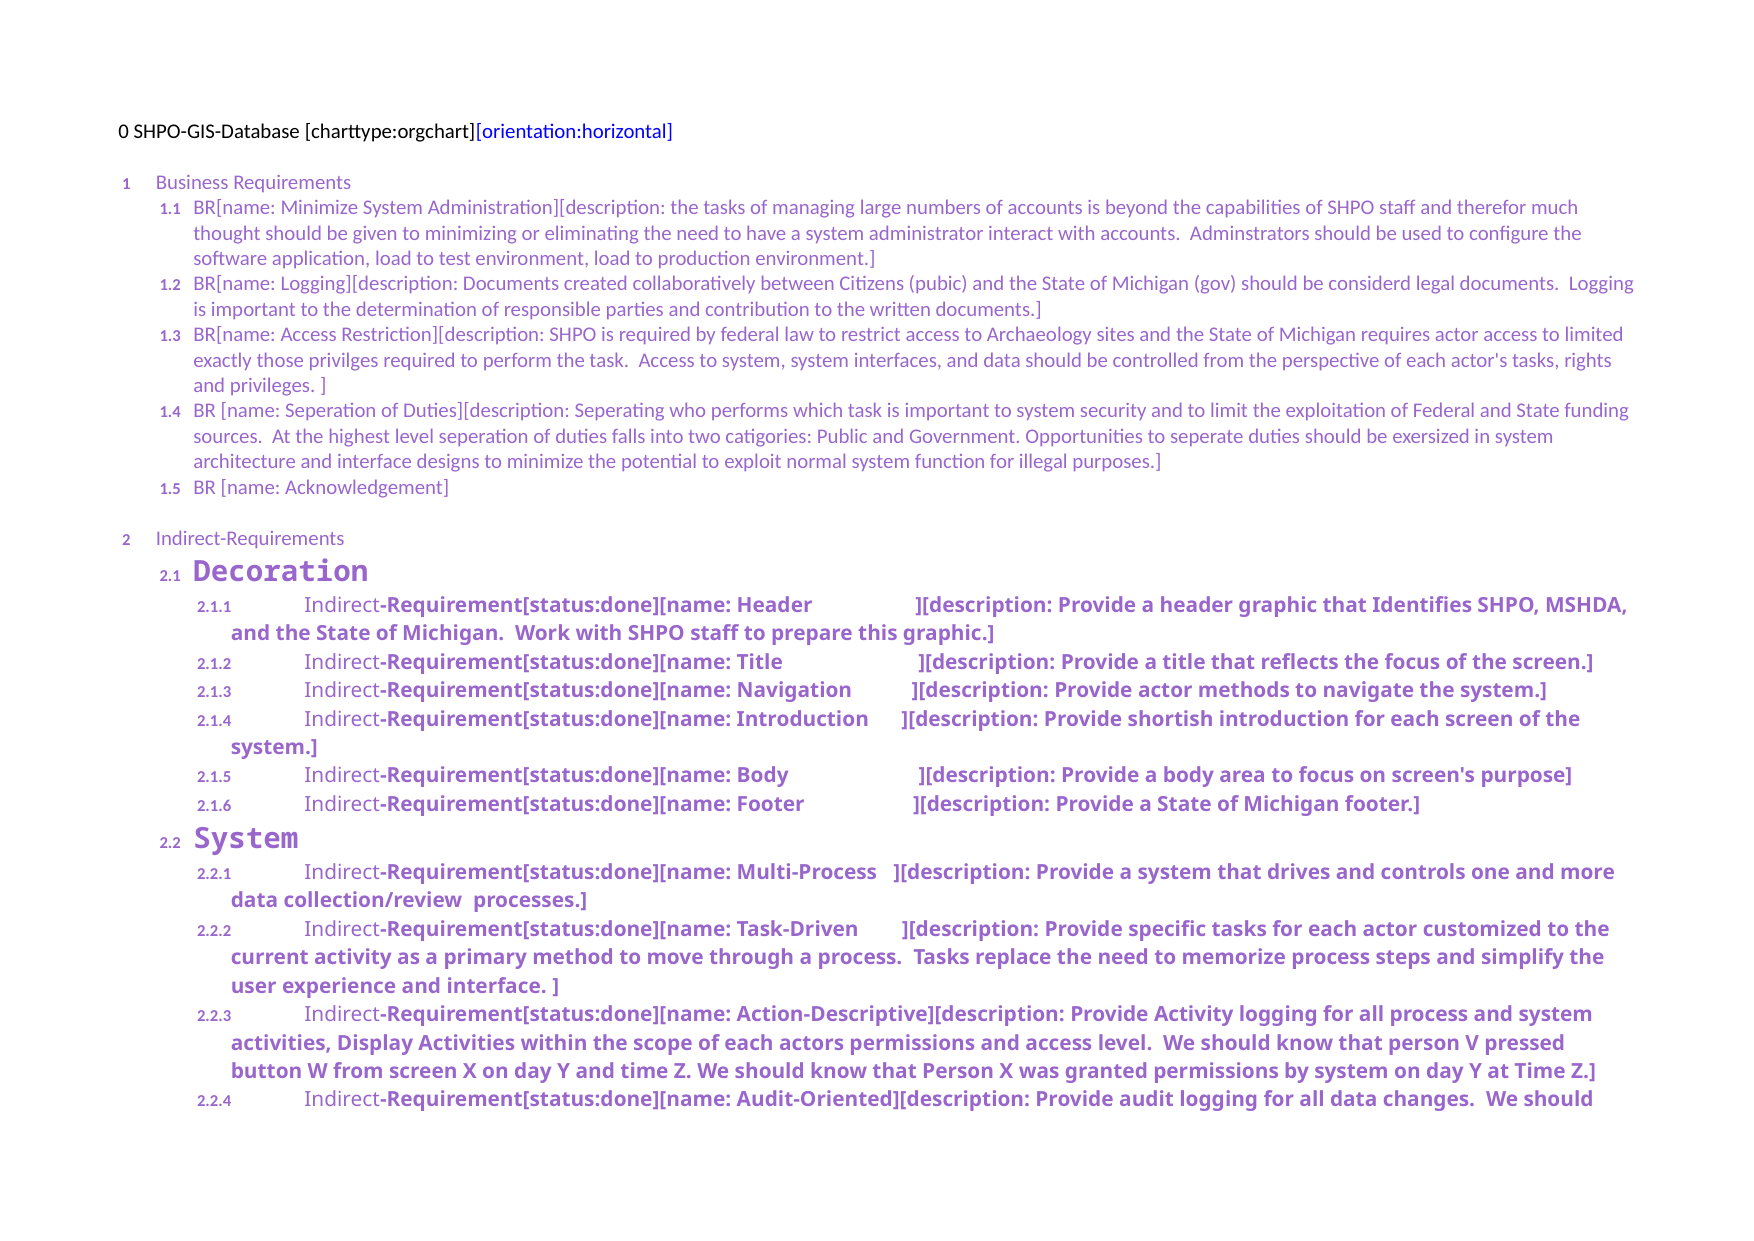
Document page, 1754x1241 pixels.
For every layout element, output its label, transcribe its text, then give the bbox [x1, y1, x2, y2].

list Indirect-Requirement[status:done][name: Task-Driven ][description: Provide specific tasks for each actor customized to the current activity as a primary method to move through a process. Tasks replace the need to memorize process steps and simplify the user experience and interface. ] [193, 914, 1636, 999]
list Indirect-Requirement[status:done][name: Footer ][description: Provide a State of Michigan footer.] [193, 789, 1636, 817]
list BR[name: Logging][description: Documents created collaboratively between Citizens (pubic) and the State of Michigan (gov) should be considerd legal documents. Logging is important to the determination of responsible parties and contribution to the written documents.] [156, 271, 1636, 321]
list Indirect-Requirements [118, 525, 1636, 550]
list Indirect-Requirement[status:done][name: Introduction ][description: Provide shortish introduction for each screen of the system.] [193, 704, 1636, 761]
list BR [name: Seperation of Duties][description: Seperating who performs which task is important to system security and to limit the exploitation of Federal and State funding sources. At the highest level seperation of duties falls into two catigories: Public and Government. Opportunities to seperate duties should be exersized in system architecture and interface designs to minimize the potential to exploit normal system function for illegal purposes.] [156, 398, 1636, 474]
list Indirect-Requirement[status:done][name: Navigation ][description: Provide actor methods to navigate the system.] [193, 675, 1636, 704]
list Indirect-Requirement[status:done][name: Multi-Process ][description: Provide a system that drives and controls one and more data collection/review processes.] [193, 857, 1636, 914]
list Indirect-Requirement[status:done][name: Body ][description: Provide a body area to focus on screen's purpose] [193, 761, 1636, 789]
list System [156, 817, 1636, 857]
list Decoration [156, 550, 1636, 590]
list BR[name: Access Restriction][description: SHPO is required by federal law to restrict access to Archaeology sites and the State of Michigan requires actor access to limited exactly those privilges required to perform the task. Access to system, system interfaces, and data should be controlled from the perspective of each actor's tasks, rights and privileges. ] [156, 321, 1636, 398]
list Indirect-Requirement[status:done][name: Action-Descriptive][description: Provide Activity logging for all process and system activities, Display Activities within the scope of each actors permissions and access level. We should know that person V pressed button W from screen X on day Y and time Z. We should know that Person X was granted permissions by system on day Y at Time Z.] [193, 999, 1636, 1084]
list Indirect-Requirement[status:done][name: Header ][description: Provide a header graphic that Identifies SHPO, MSHDA, and the State of Michigan. Work with SHPO staff to prepare this graphic.] [193, 590, 1636, 647]
list BR [name: Acknowledgement] [156, 474, 1636, 499]
list BR[name: Minimize System Administration][description: the tasks of managing large numbers of accounts is beyond the capabilities of SHPO staff and therefor much thought should be given to minimizing or eliminating the need to have a system administrator interact with accounts. Adminstrators should be used to configure the software application, load to test environment, load to production environment.] [156, 194, 1636, 271]
list Indirect-Requirement[status:done][name: Title ][description: Provide a title that reflects the focus of the screen.] [193, 647, 1636, 675]
list Business Requirements [118, 169, 1636, 194]
text 0 SHPO-GIS-Database [charttype:orgchart][orientation:horizontal] [118, 118, 1636, 143]
list Indirect-Requirement[status:done][name: Audit-Oriented][description: Provide audit logging for all data changes. We should [193, 1084, 1636, 1113]
